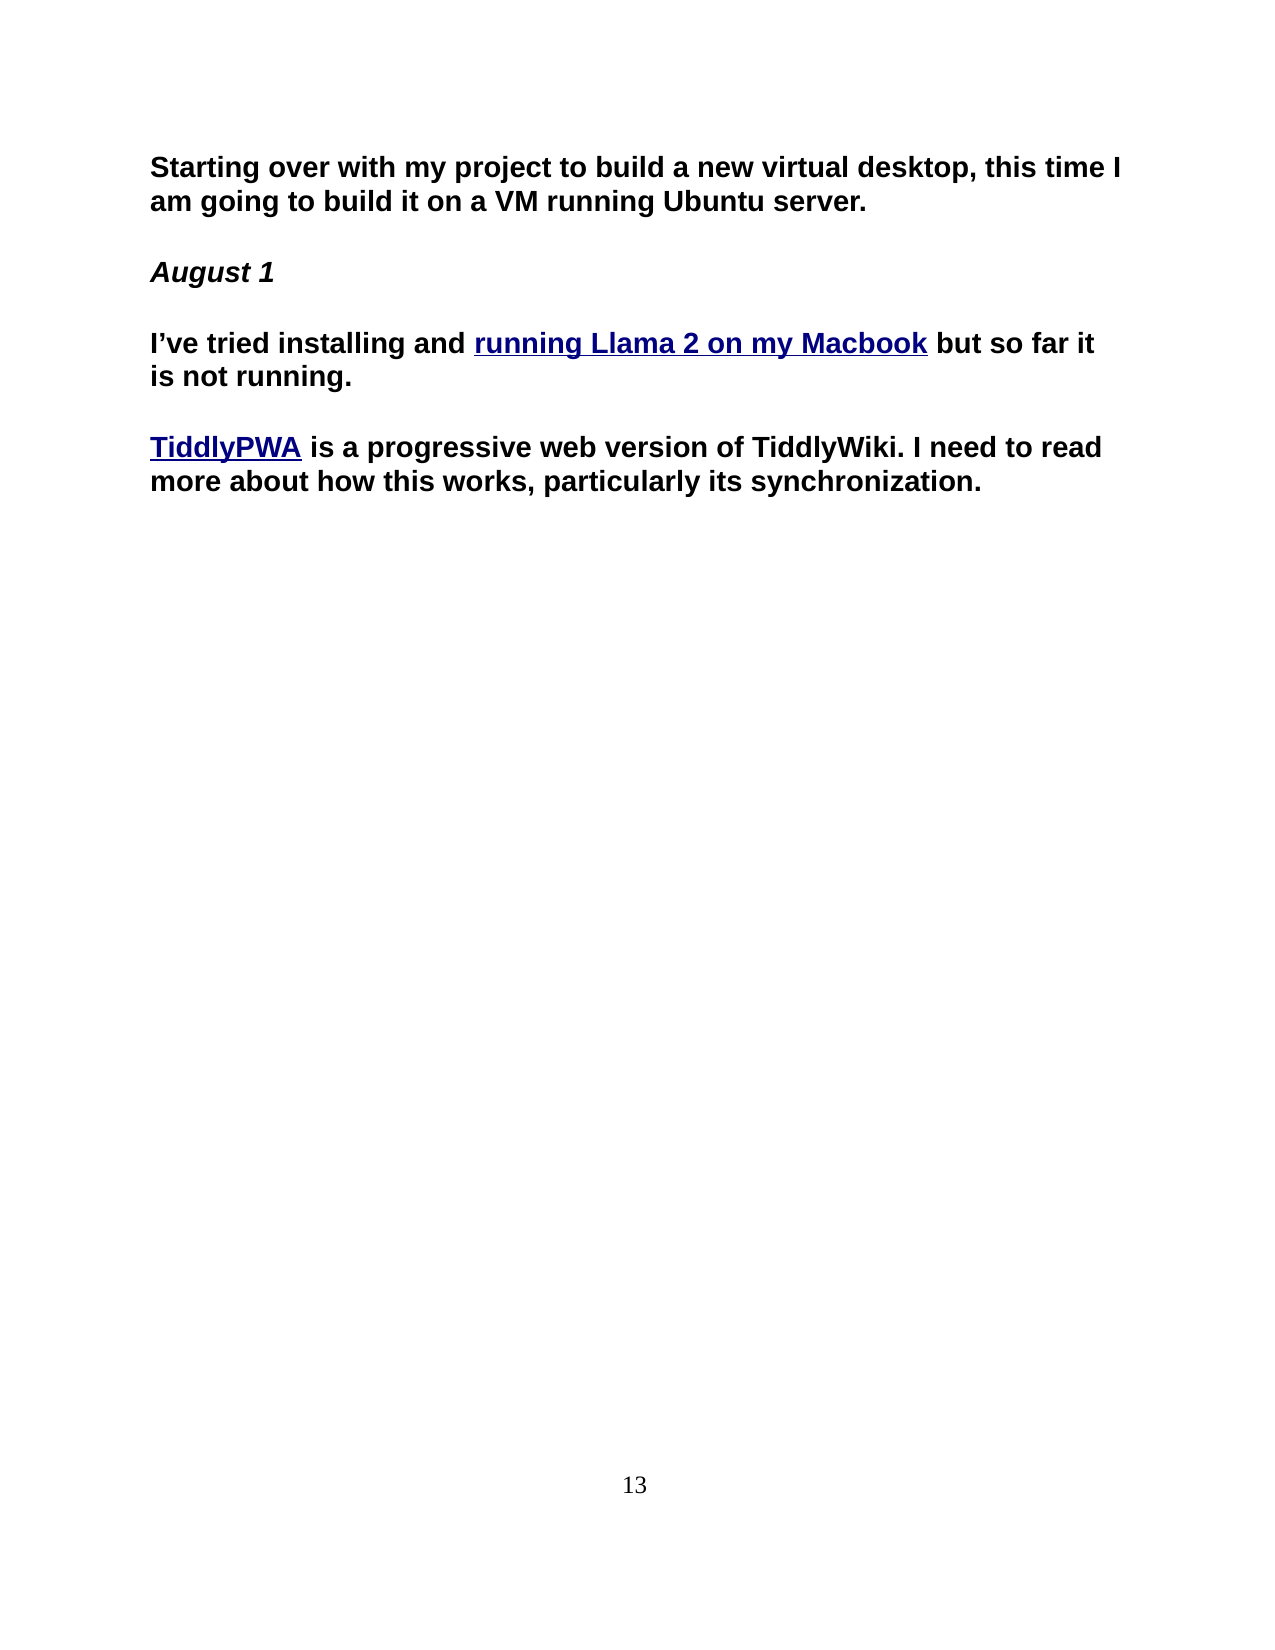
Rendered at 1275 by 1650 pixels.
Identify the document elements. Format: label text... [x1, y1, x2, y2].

subtitle Starting over with my project to build a new virtual desktop, this time I am going to build it on a VM running Ubuntu server. [150, 150, 1125, 217]
subtitle I’ve tried installing and running Llama 2 on my Macbook but so far it is not running. [150, 326, 1125, 393]
subtitle TiddlyPWA is a progressive web version of TiddlyWiki. I need to read more about how this works, particularly its synchronization. [150, 430, 1125, 497]
subtitle August 1 [150, 254, 1125, 288]
